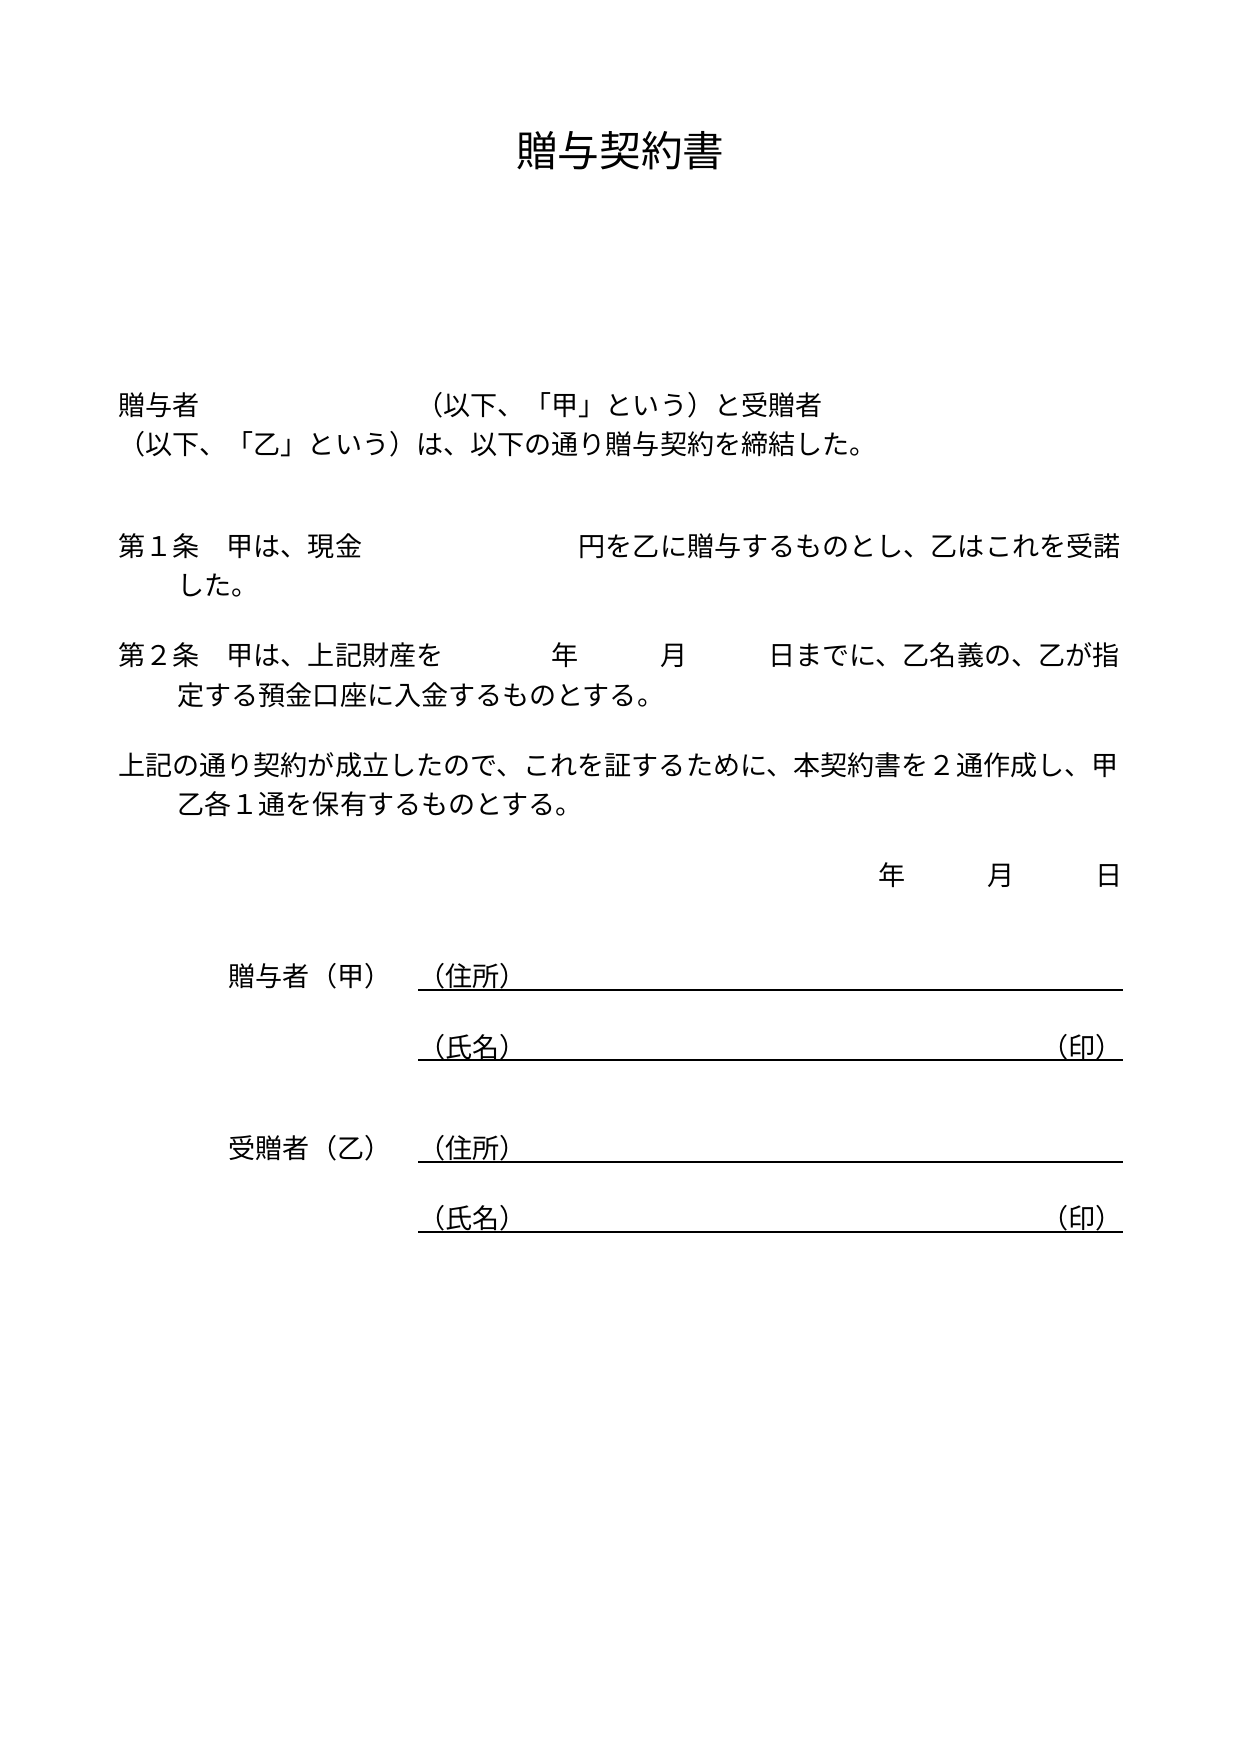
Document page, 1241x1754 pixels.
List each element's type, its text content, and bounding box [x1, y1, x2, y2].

text （氏名） （印） [118, 1026, 1122, 1065]
text 贈与契約書 [118, 118, 1122, 178]
text 第２条 甲は、上記財産を 年 月 日までに、乙名義の、乙が指定する預金口座に入金するものとする。 [118, 634, 1122, 713]
text 贈与者 （以下、「甲」という）と受贈者 （以下、「乙」という）は、以下の通り贈与契約を締結した。 [118, 384, 1122, 462]
text 第１条 甲は、現金 円を乙に贈与するものとし、乙はこれを受諾した。 [118, 524, 1122, 603]
text 上記の通り契約が成立したので、これを証するために、本契約書を２通作成し、甲乙各１通を保有するものとする。 [118, 744, 1122, 822]
text （氏名） （印） [118, 1197, 1122, 1237]
text 年 月 日 [118, 853, 1122, 893]
text 贈与者（甲） （住所） [118, 955, 1122, 994]
text 受贈者（乙） （住所） [118, 1127, 1122, 1166]
